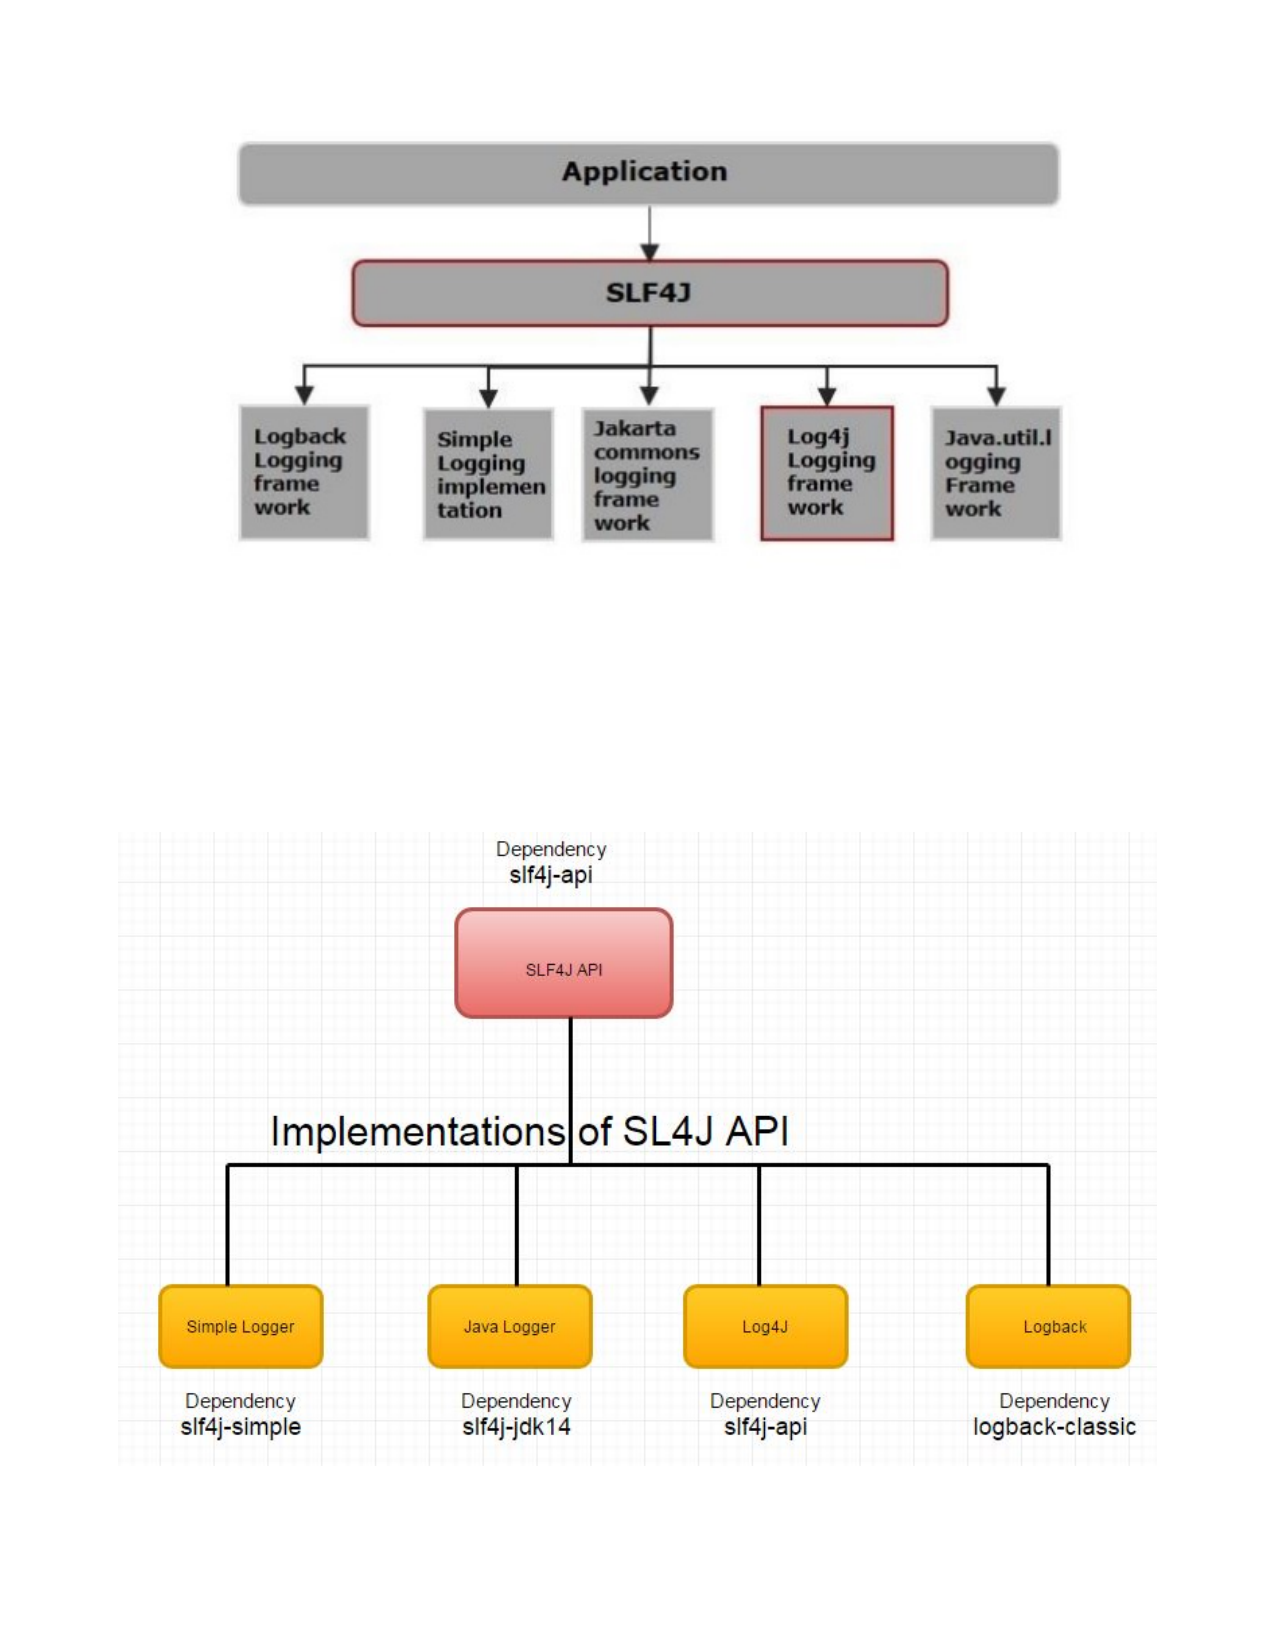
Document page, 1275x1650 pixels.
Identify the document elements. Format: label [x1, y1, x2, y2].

picture [190, 118, 1085, 573]
picture [118, 832, 1157, 1466]
